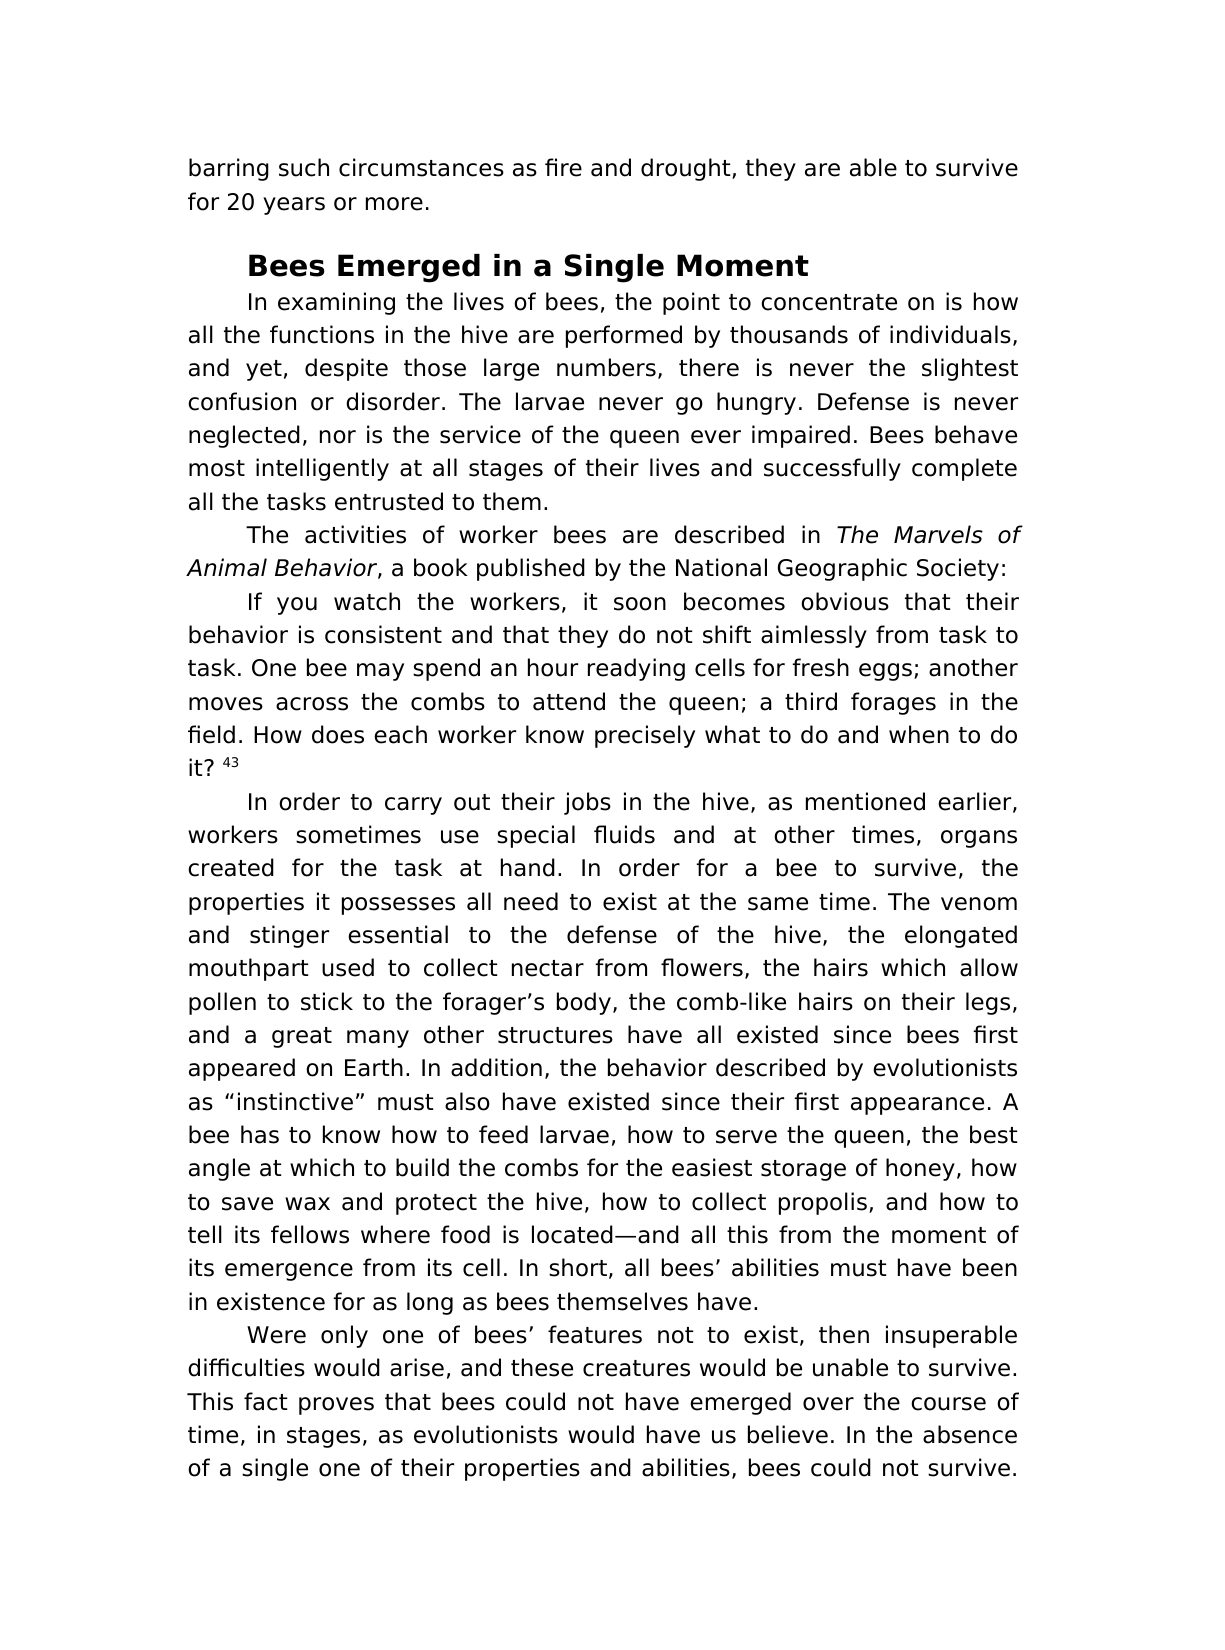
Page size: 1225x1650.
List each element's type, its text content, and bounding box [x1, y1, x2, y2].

text Bees Emerged in a Single Moment [187, 250, 1020, 283]
text If you watch the workers, it soon becomes obvious that their behavior is consistent and that they do not shift aimlessly from task to task. One bee may spend an hour readying cells for fresh eggs; another moves across the combs to attend the queen; a third forages in the field. How does each worker know precisely what to do and when to do it? 43 [187, 583, 1020, 783]
text In examining the lives of bees, the point to concentrate on is how all the functions in the hive are performed by thousands of individuals, and yet, despite those large numbers, there is never the slightest confusion or disorder. The larvae never go hungry. Defense is never neglected, nor is the service of the queen ever impaired. Bees behave most intelligently at all stages of their lives and successfully complete all the tasks entrusted to them. [187, 283, 1020, 517]
text In order to carry out their jobs in the hive, as mentioned earlier, workers sometimes use special fluids and at other times, organs created for the task at hand. In order for a bee to survive, the properties it possesses all need to exist at the same time. The venom and stinger essential to the defense of the hive, the elongated mouthpart used to collect nectar from flowers, the hairs which allow pollen to stick to the forager’s body, the comb-like hairs on their legs, and a great many other structures have all existed since bees first appeared on Earth. In addition, the behavior described by evolutionists as “instinctive” must also have existed since their first appearance. A bee has to know how to feed larvae, how to serve the queen, the best angle at which to build the combs for the easiest storage of honey, how to save wax and protect the hive, how to collect propolis, and how to tell its fellows where food is located—and all this from the moment of its emergence from its cell. In short, all bees’ abilities must have been in existence for as long as bees themselves have. [187, 783, 1020, 1317]
text The activities of worker bees are described in The Marvels of Animal Behavior, a book published by the National Geographic Society: [187, 517, 1020, 583]
text Were only one of bees’ features not to exist, then insuperable difficulties would arise, and these creatures would be unable to survive. This fact proves that bees could not have emerged over the course of time, in stages, as evolutionists would have us believe. In the absence of a single one of their properties and abilities, bees could not survive. [187, 1317, 1020, 1483]
text barring such circumstances as fire and drought, they are able to survive for 20 years or more. [187, 150, 1020, 217]
